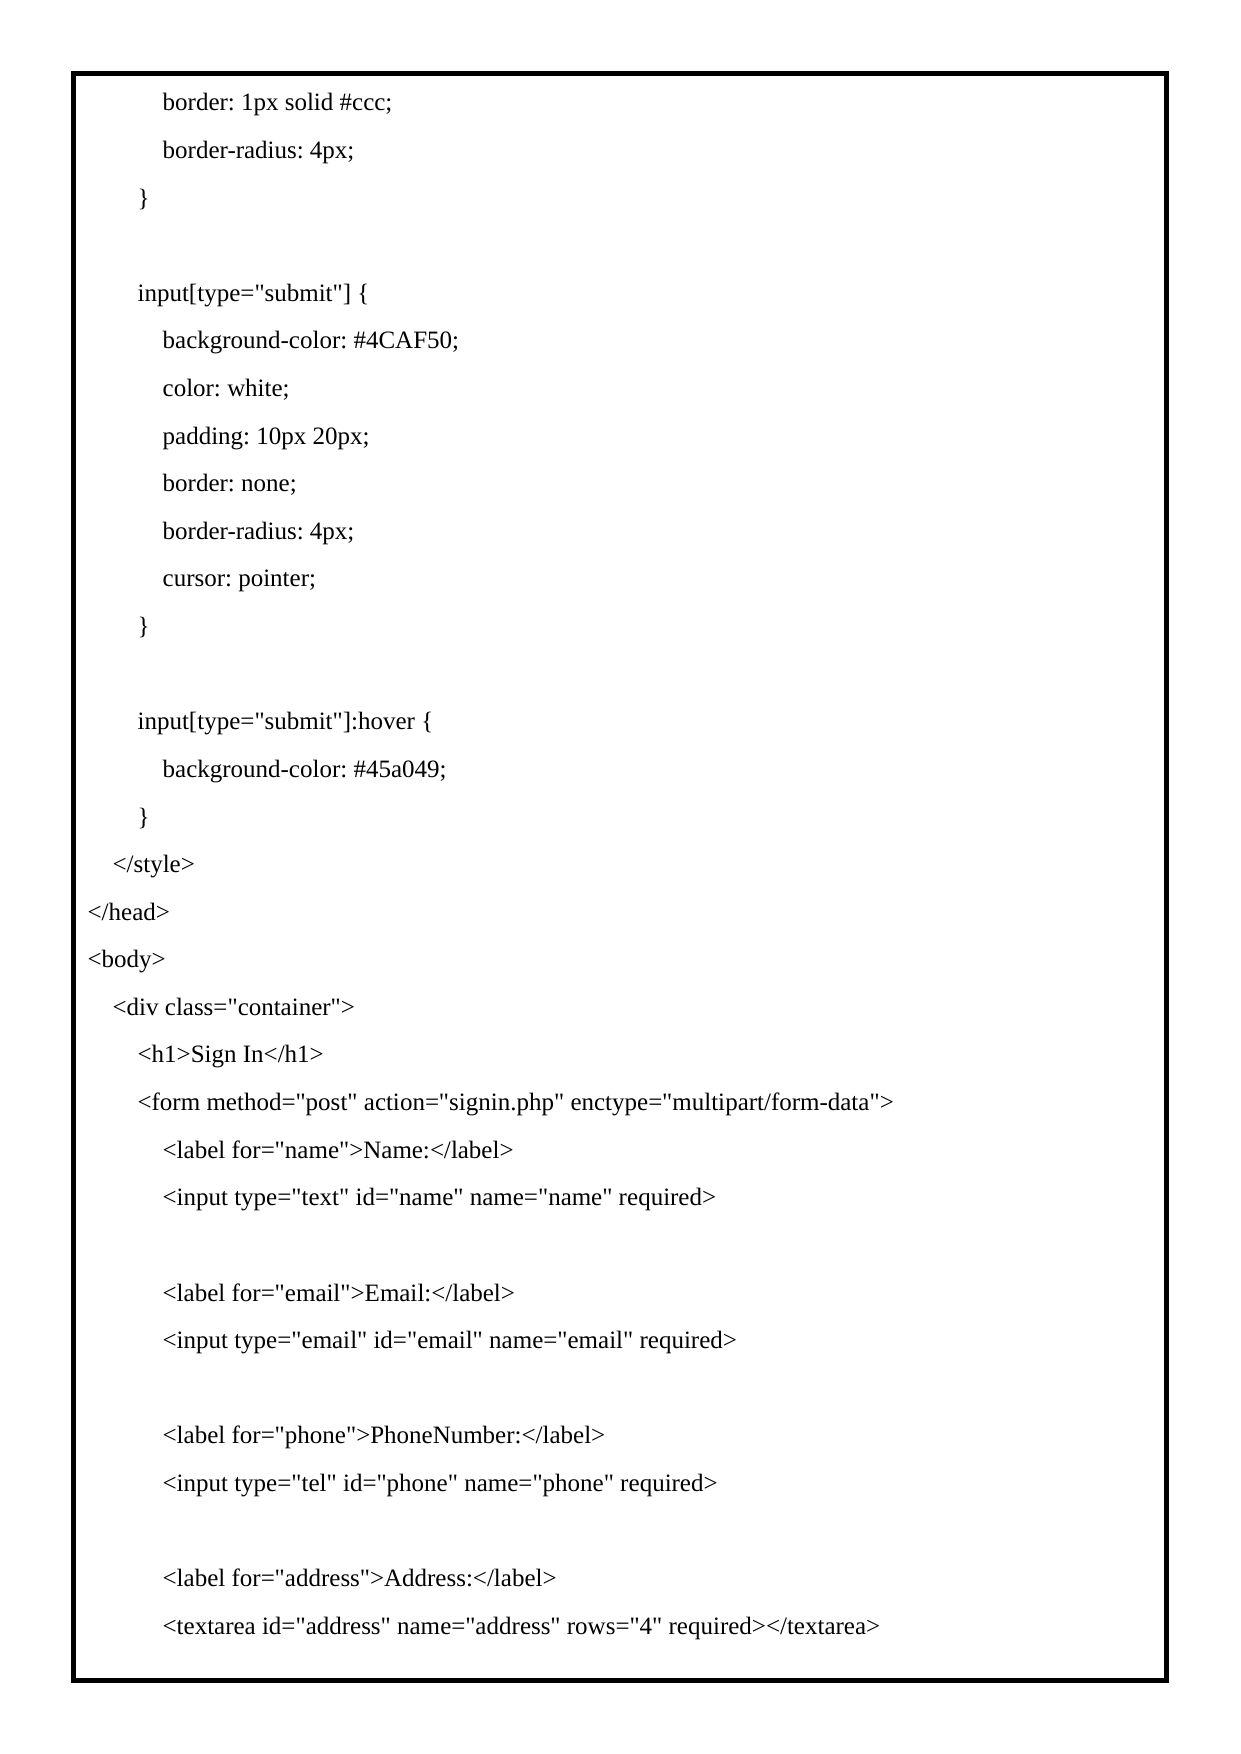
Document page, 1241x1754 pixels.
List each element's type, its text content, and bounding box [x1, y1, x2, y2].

text <label for="email">Email:</label> [87, 1278, 1153, 1306]
text padding: 10px 20px; [87, 421, 1153, 449]
text background-color: #45a049; [87, 754, 1153, 783]
text border-radius: 4px; [87, 516, 1153, 545]
text input[type="submit"]:hover { [87, 706, 1153, 735]
text } [87, 183, 1153, 211]
text </style> [87, 849, 1153, 878]
text background-color: #4CAF50; [87, 326, 1153, 354]
text cursor: pointer; [87, 563, 1153, 592]
text border: 1px solid #ccc; [87, 87, 1153, 116]
text border: none; [87, 468, 1153, 497]
text <textarea id="address" name="address" rows="4" required></textarea> [87, 1611, 1153, 1639]
text <div class="container"> [87, 992, 1153, 1021]
text </head> [87, 897, 1153, 926]
text } [87, 802, 1153, 830]
text <input type="text" id="name" name="name" required> [87, 1182, 1153, 1211]
text <label for="name">Name:</label> [87, 1135, 1153, 1163]
text color: white; [87, 373, 1153, 402]
text <input type="tel" id="phone" name="phone" required> [87, 1468, 1153, 1497]
text <label for="address">Address:</label> [87, 1563, 1153, 1592]
text } [87, 611, 1153, 640]
text <input type="email" id="email" name="email" required> [87, 1325, 1153, 1354]
text <h1>Sign In</h1> [87, 1039, 1153, 1068]
text <body> [87, 944, 1153, 973]
text <label for="phone">PhoneNumber:</label> [87, 1420, 1153, 1449]
text input[type="submit"] { [87, 278, 1153, 307]
text <form method="post" action="signin.php" enctype="multipart/form-data"> [87, 1087, 1153, 1116]
text border-radius: 4px; [87, 135, 1153, 164]
